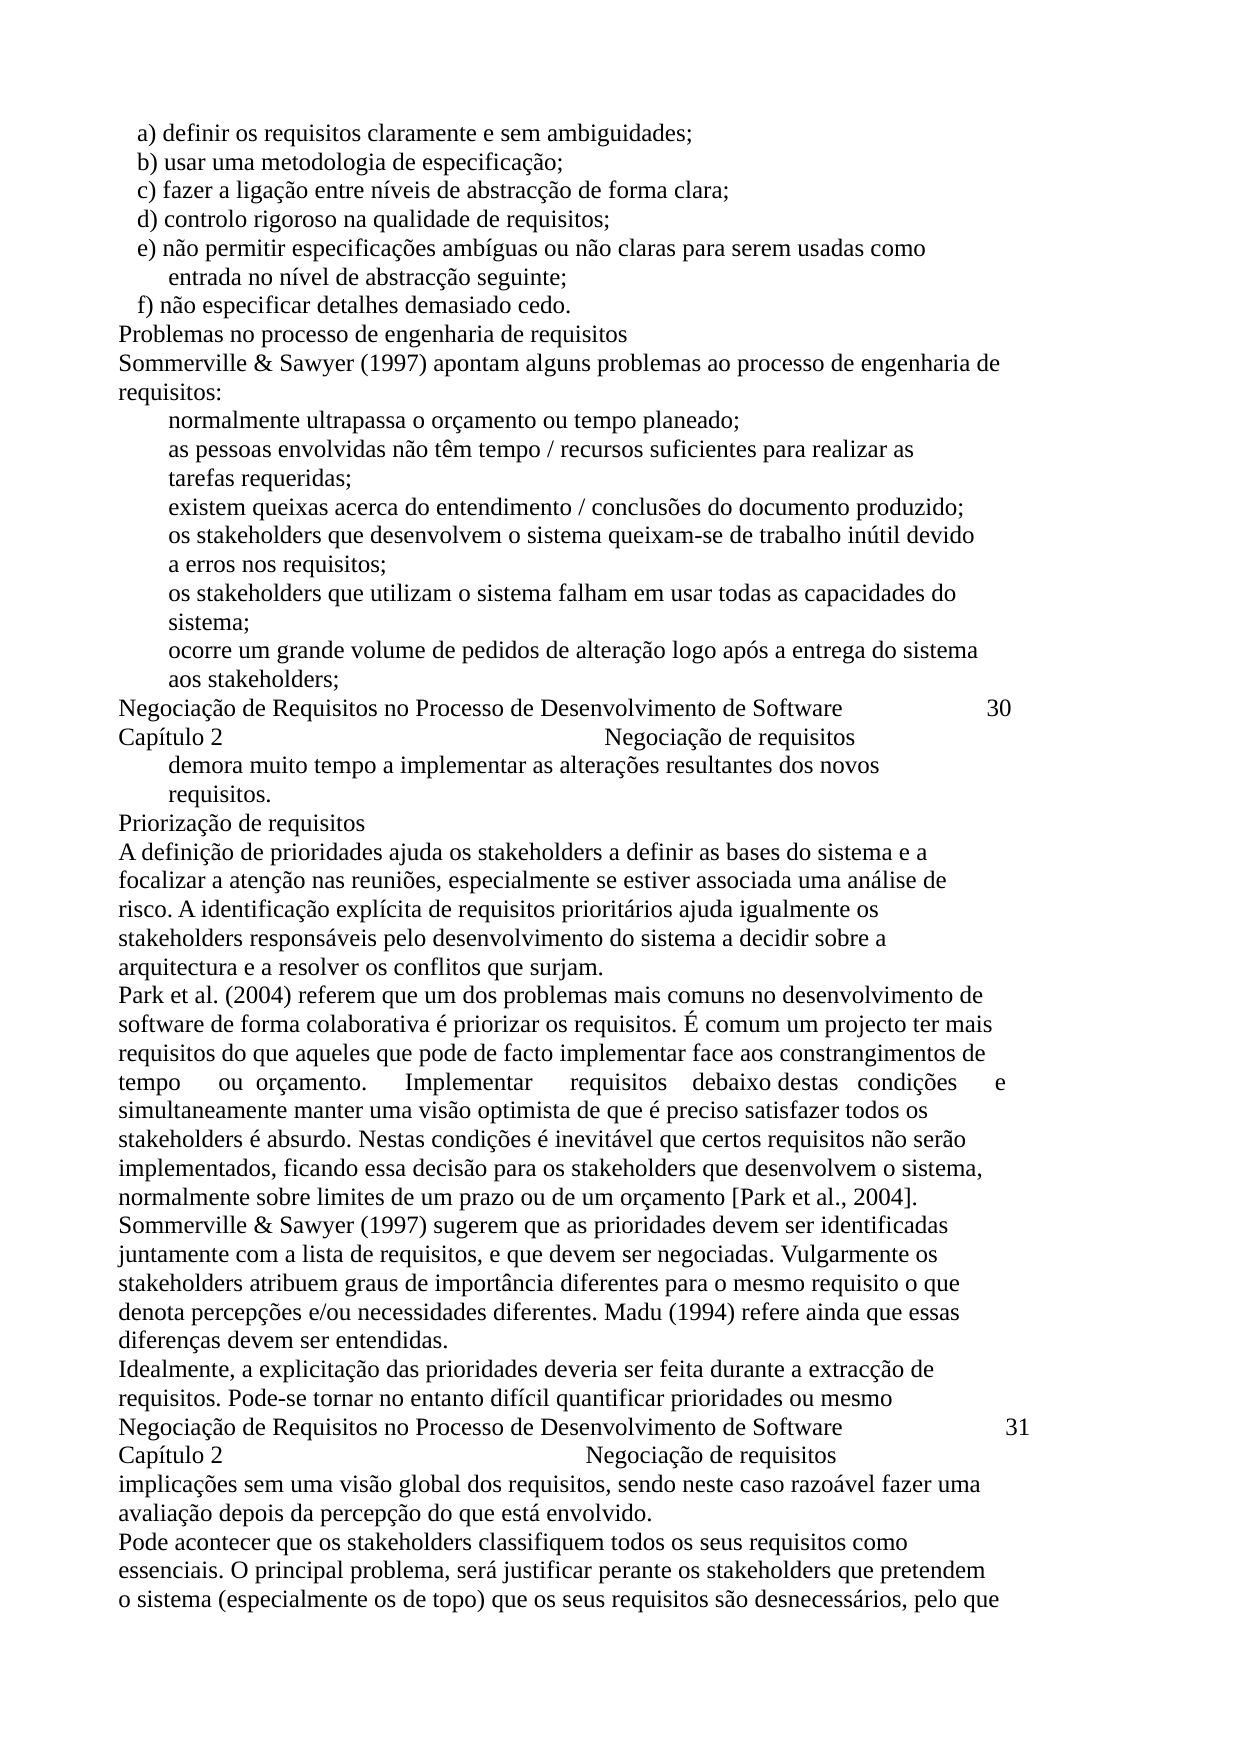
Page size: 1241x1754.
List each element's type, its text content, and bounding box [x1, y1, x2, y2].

text Negociação de Requisitos no Processo de Desenvolvimento de Software 31 [118, 1412, 1122, 1441]
text software de forma colaborativa é priorizar os requisitos. É comum um projecto ter mais [118, 1009, 1122, 1038]
text a erros nos requisitos; [118, 549, 1122, 578]
text risco. A identificação explícita de requisitos prioritários ajuda igualmente os [118, 894, 1122, 923]
text os stakeholders que desenvolvem o sistema queixam-se de trabalho inútil devido [118, 521, 1122, 549]
text denota percepções e/ou necessidades diferentes. Madu (1994) refere ainda que essas [118, 1297, 1122, 1326]
text Capítulo 2 Negociação de requisitos [118, 722, 1122, 751]
text Idealmente, a explicitação das prioridades deveria ser feita durante a extracção de [118, 1354, 1122, 1383]
text stakeholders é absurdo. Nestas condições é inevitável que certos requisitos não serão [118, 1124, 1122, 1153]
text essenciais. O principal problema, será justificar perante os stakeholders que pretendem [118, 1556, 1122, 1584]
text o sistema (especialmente os de topo) que os seus requisitos são desnecessários, pelo que [118, 1584, 1122, 1613]
text Sommerville & Sawyer (1997) sugerem que as prioridades devem ser identificadas [118, 1211, 1122, 1239]
text Negociação de Requisitos no Processo de Desenvolvimento de Software 30 [118, 693, 1122, 722]
text aos stakeholders; [118, 664, 1122, 693]
text Capítulo 2 Negociação de requisitos [118, 1441, 1122, 1469]
text Problemas no processo de engenharia de requisitos [118, 319, 1122, 348]
text tarefas requeridas; [118, 463, 1122, 492]
text existem queixas acerca do entendimento / conclusões do documento produzido; [118, 492, 1122, 521]
text avaliação depois da percepção do que está envolvido. [118, 1498, 1122, 1527]
text Pode acontecer que os stakeholders classifiquem todos os seus requisitos como [118, 1527, 1122, 1556]
text Sommerville & Sawyer (1997) apontam alguns problemas ao processo de engenharia de [118, 348, 1122, 377]
text requisitos. [118, 779, 1122, 808]
text focalizar a atenção nas reuniões, especialmente se estiver associada uma análise de [118, 866, 1122, 894]
text juntamente com a lista de requisitos, e que devem ser negociadas. Vulgarmente os [118, 1239, 1122, 1268]
text as pessoas envolvidas não têm tempo / recursos suficientes para realizar as [118, 434, 1122, 463]
text tempo ou orçamento. Implementar requisitos debaixo destas condições e [118, 1067, 1122, 1096]
text f) não especificar detalhes demasiado cedo. [118, 291, 1122, 319]
text Park et al. (2004) referem que um dos problemas mais comuns no desenvolvimento de [118, 981, 1122, 1009]
text os stakeholders que utilizam o sistema falham em usar todas as capacidades do [118, 578, 1122, 607]
text requisitos. Pode-se tornar no entanto difícil quantificar prioridades ou mesmo [118, 1383, 1122, 1412]
text b) usar uma metodologia de especificação; [118, 147, 1122, 176]
text c) fazer a ligação entre níveis de abstracção de forma clara; [118, 176, 1122, 204]
text e) não permitir especificações ambíguas ou não claras para serem usadas como [118, 233, 1122, 262]
text implicações sem uma visão global dos requisitos, sendo neste caso razoável fazer uma [118, 1469, 1122, 1498]
text diferenças devem ser entendidas. [118, 1326, 1122, 1354]
text ocorre um grande volume de pedidos de alteração logo após a entrega do sistema [118, 636, 1122, 664]
text d) controlo rigoroso na qualidade de requisitos; [118, 204, 1122, 233]
text implementados, ficando essa decisão para os stakeholders que desenvolvem o sistema, [118, 1153, 1122, 1182]
text Priorização de requisitos [118, 808, 1122, 837]
text normalmente sobre limites de um prazo ou de um orçamento [Park et al., 2004]. [118, 1182, 1122, 1211]
text stakeholders responsáveis pelo desenvolvimento do sistema a decidir sobre a [118, 923, 1122, 952]
text normalmente ultrapassa o orçamento ou tempo planeado; [118, 406, 1122, 434]
text demora muito tempo a implementar as alterações resultantes dos novos [118, 751, 1122, 779]
text arquitectura e a resolver os conflitos que surjam. [118, 952, 1122, 981]
text A definição de prioridades ajuda os stakeholders a definir as bases do sistema e a [118, 837, 1122, 866]
text a) definir os requisitos claramente e sem ambiguidades; [118, 118, 1122, 147]
text requisitos do que aqueles que pode de facto implementar face aos constrangimentos de [118, 1038, 1122, 1067]
text entrada no nível de abstracção seguinte; [118, 262, 1122, 291]
text stakeholders atribuem graus de importância diferentes para o mesmo requisito o que [118, 1268, 1122, 1297]
text simultaneamente manter uma visão optimista de que é preciso satisfazer todos os [118, 1096, 1122, 1124]
text sistema; [118, 607, 1122, 636]
text requisitos: [118, 377, 1122, 406]
